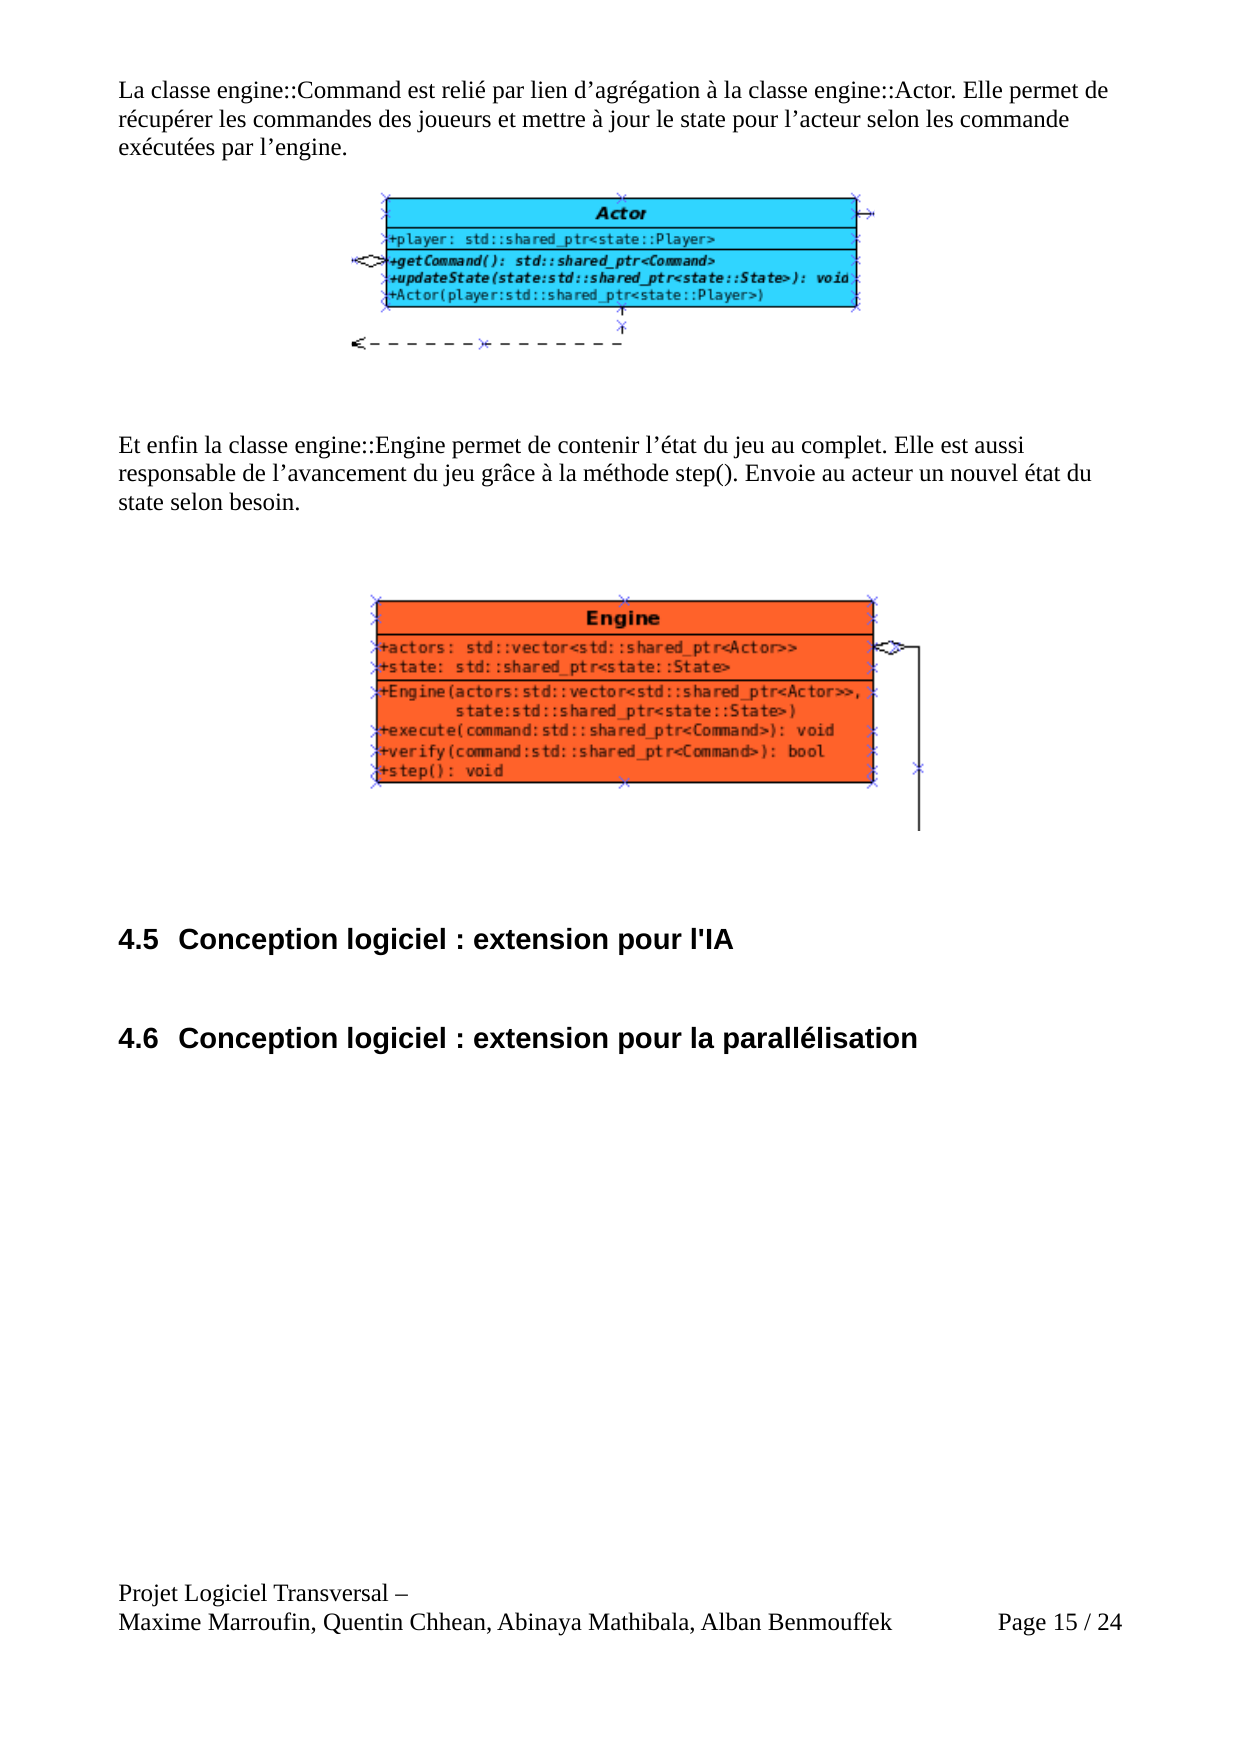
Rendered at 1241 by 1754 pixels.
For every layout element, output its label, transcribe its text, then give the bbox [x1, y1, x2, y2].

text Et enfin la classe engine::Engine permet de contenir l’état du jeu au complet. Elle est aussi responsable de l’avancement du jeu grâce à la méthode step(). Envoie au acteur un nouvel état du state selon besoin. [118, 430, 1122, 516]
text La classe engine::Command est relié par lien d’agrégation à la classe engine::Actor. Elle permet de récupérer les commandes des joueurs et mettre à jour le state pour l’acteur selon les commande exécutées par l’engine. [118, 75, 1122, 161]
subtitle Conception logiciel : extension pour l'IA [118, 922, 1122, 956]
subtitle Conception logiciel : extension pour la parallélisation [118, 1021, 1122, 1054]
